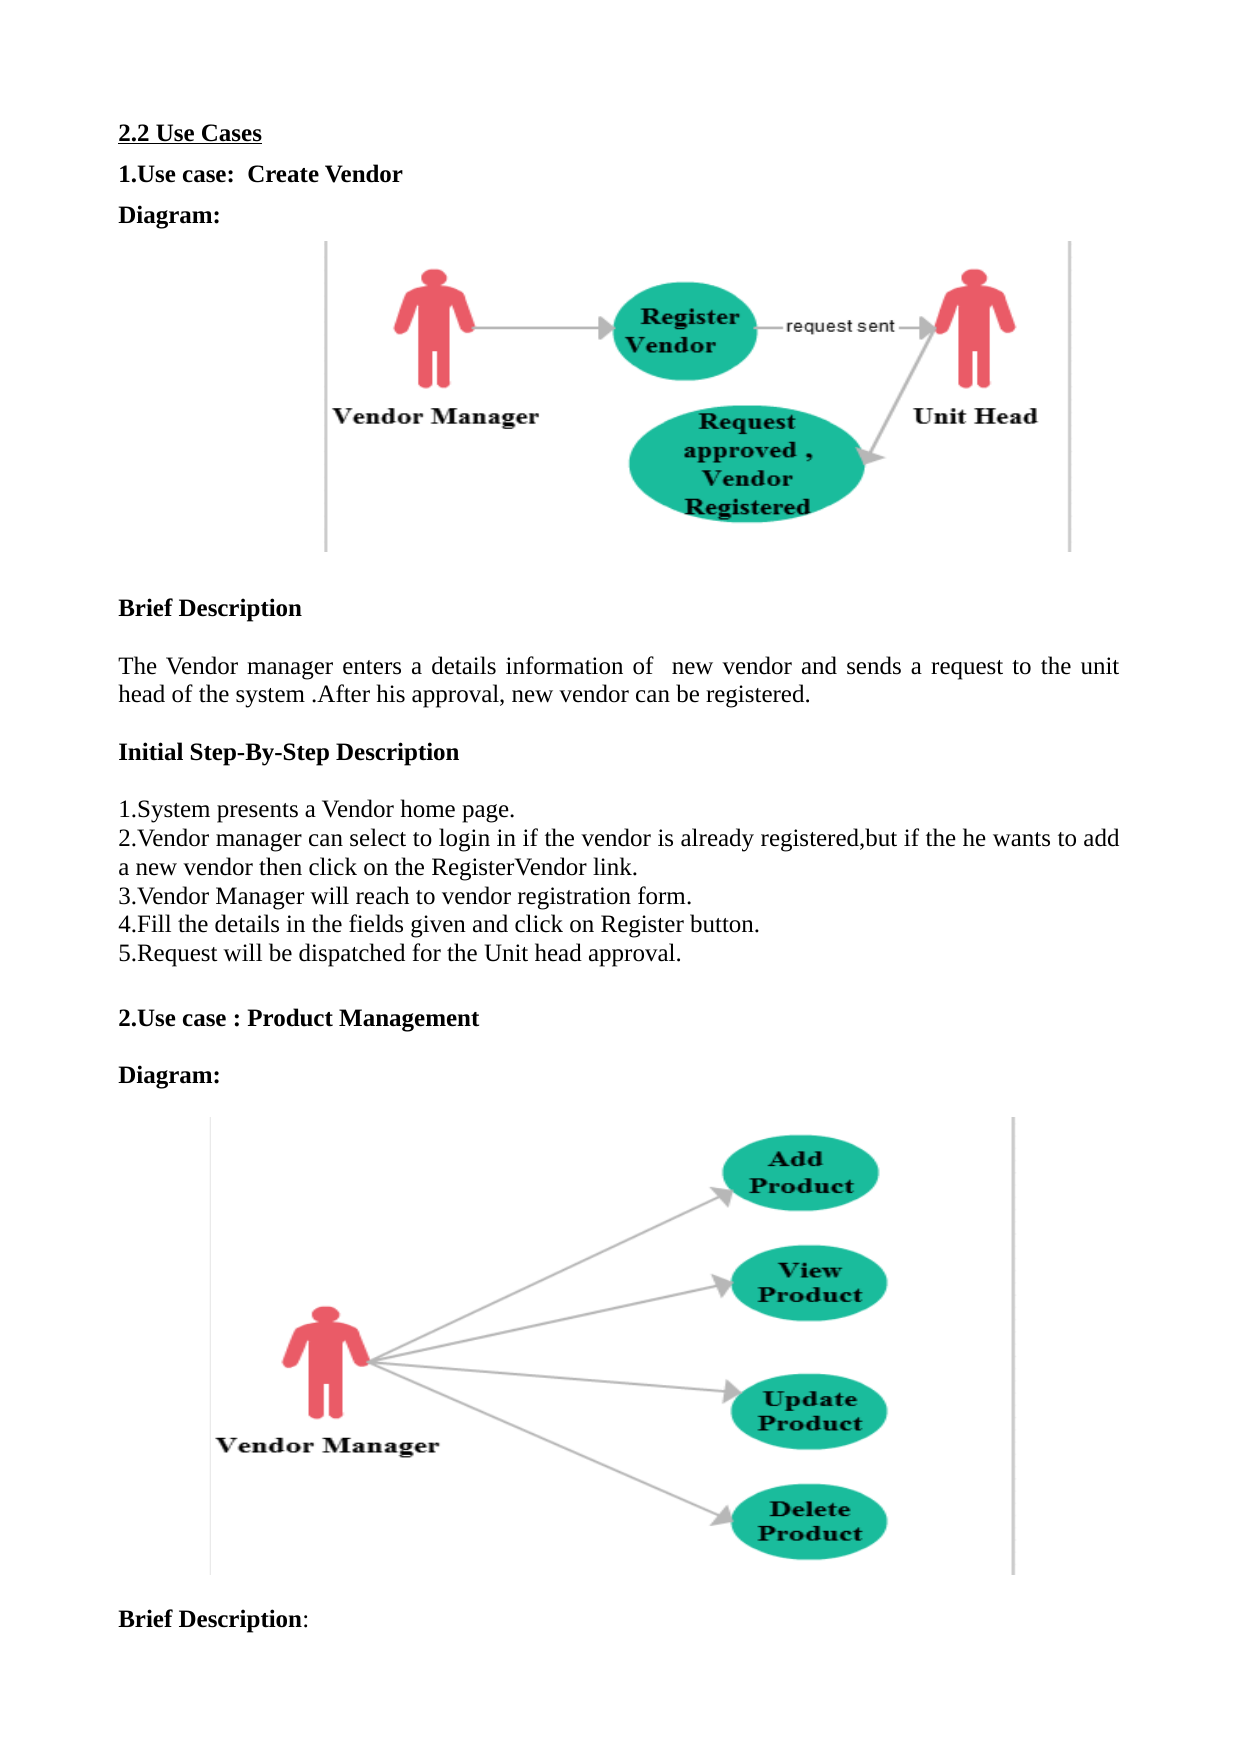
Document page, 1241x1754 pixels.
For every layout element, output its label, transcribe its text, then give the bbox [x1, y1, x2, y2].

text Brief Description: [118, 1604, 1122, 1632]
text 5.Request will be dispatched for the Unit head approval. [118, 938, 1122, 967]
picture [209, 1117, 1017, 1575]
picture [323, 241, 1073, 552]
text 2.Use case : Product Management [118, 1003, 1122, 1032]
text 1.System presents a Vendor home page. [118, 794, 1122, 823]
text Diagram: [118, 201, 1122, 229]
subtitle 2.2 Use Cases [118, 118, 1122, 147]
text 2.Vendor manager can select to login in if the vendor is already registered,but if the he wants to add a new vendor then click on the RegisterVendor link. [118, 823, 1122, 881]
text Initial Step-By-Step Description [118, 737, 1122, 766]
text The Vendor manager enters a details information of new vendor and sends a request to the unit head of the system .After his approval, new vendor can be registered. [118, 651, 1122, 708]
text 1.Use case: Create Vendor [118, 159, 1122, 188]
text Diagram: [118, 1061, 1122, 1089]
text 3.Vendor Manager will reach to vendor registration form. [118, 881, 1122, 909]
text 4.Fill the details in the fields given and click on Register button. [118, 909, 1122, 938]
text Brief Description [118, 593, 1122, 622]
